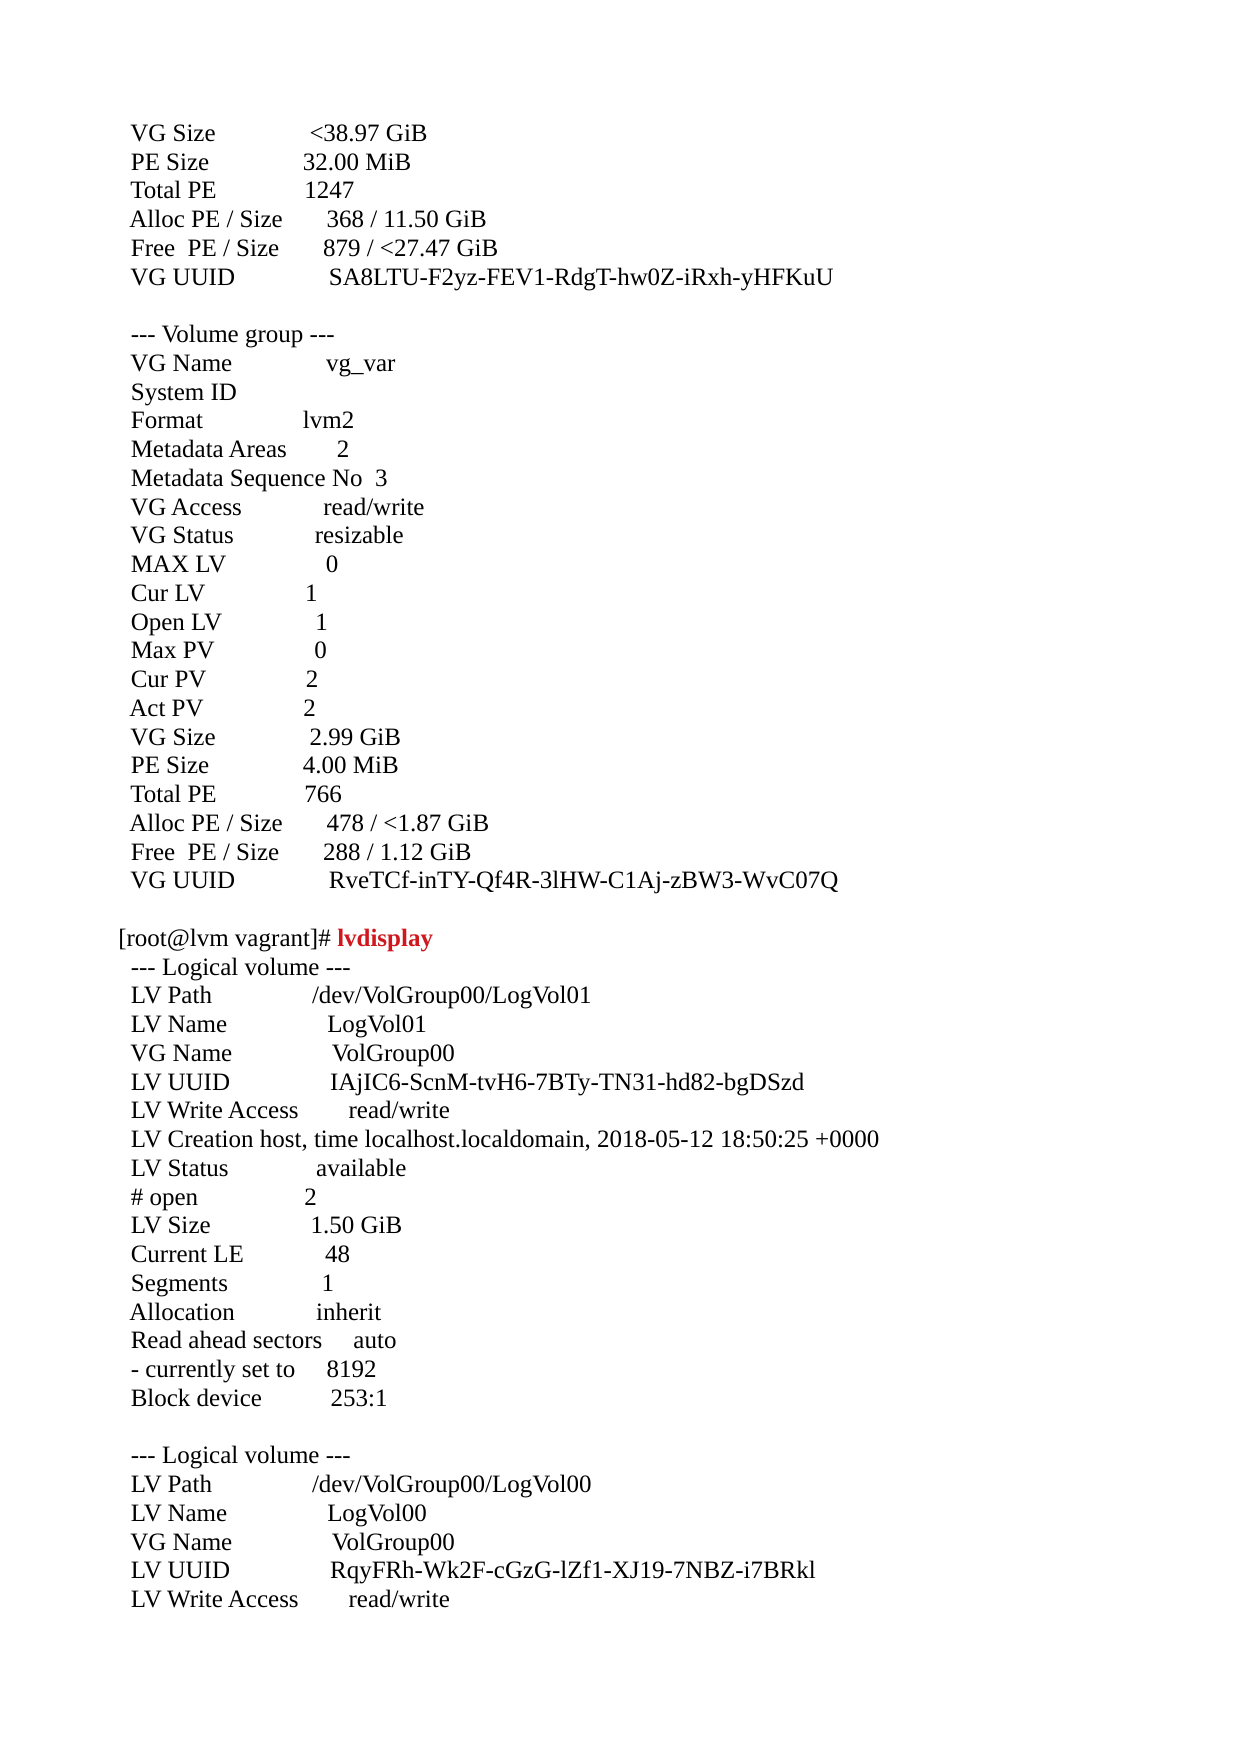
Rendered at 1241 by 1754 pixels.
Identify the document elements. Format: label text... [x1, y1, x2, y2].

text --- Logical volume --- [118, 1441, 1122, 1469]
text PE Size 32.00 MiB [118, 147, 1122, 176]
text LV Name LogVol00 [118, 1498, 1122, 1527]
text VG Name vg_var [118, 348, 1122, 377]
text Cur PV 2 [118, 664, 1122, 693]
text Total PE 766 [118, 779, 1122, 808]
text Current LE 48 [118, 1239, 1122, 1268]
text --- Logical volume --- [118, 952, 1122, 981]
text - currently set to 8192 [118, 1354, 1122, 1383]
text LV Size 1.50 GiB [118, 1211, 1122, 1239]
text VG Size <38.97 GiB [118, 118, 1122, 147]
text [root@lvm vagrant]# lvdisplay [118, 923, 1122, 952]
text Act PV 2 [118, 693, 1122, 722]
text Alloc PE / Size 478 / <1.87 GiB [118, 808, 1122, 837]
text VG Name VolGroup00 [118, 1038, 1122, 1067]
text Allocation inherit [118, 1297, 1122, 1326]
text Metadata Sequence No 3 [118, 463, 1122, 492]
text Read ahead sectors auto [118, 1326, 1122, 1354]
text LV Creation host, time localhost.localdomain, 2018-05-12 18:50:25 +0000 [118, 1124, 1122, 1153]
text LV Status available [118, 1153, 1122, 1182]
text VG Status resizable [118, 521, 1122, 549]
text LV UUID IAjIC6-ScnM-tvH6-7BTy-TN31-hd82-bgDSzd [118, 1067, 1122, 1096]
text LV Write Access read/write [118, 1096, 1122, 1124]
text LV UUID RqyFRh-Wk2F-cGzG-lZf1-XJ19-7NBZ-i7BRkl [118, 1556, 1122, 1584]
text Free PE / Size 288 / 1.12 GiB [118, 837, 1122, 866]
text VG Size 2.99 GiB [118, 722, 1122, 751]
text Segments 1 [118, 1268, 1122, 1297]
text LV Write Access read/write [118, 1584, 1122, 1613]
text Total PE 1247 [118, 176, 1122, 204]
text MAX LV 0 [118, 549, 1122, 578]
text Metadata Areas 2 [118, 434, 1122, 463]
text Free PE / Size 879 / <27.47 GiB [118, 233, 1122, 262]
text VG UUID RveTCf-inTY-Qf4R-3lHW-C1Aj-zBW3-WvC07Q [118, 866, 1122, 894]
text Open LV 1 [118, 607, 1122, 636]
text Block device 253:1 [118, 1383, 1122, 1412]
text VG Name VolGroup00 [118, 1527, 1122, 1556]
text --- Volume group --- [118, 319, 1122, 348]
text System ID [118, 377, 1122, 406]
text Max PV 0 [118, 636, 1122, 664]
text # open 2 [118, 1182, 1122, 1211]
text Alloc PE / Size 368 / 11.50 GiB [118, 204, 1122, 233]
text Cur LV 1 [118, 578, 1122, 607]
text Format lvm2 [118, 406, 1122, 434]
text PE Size 4.00 MiB [118, 751, 1122, 779]
text LV Path /dev/VolGroup00/LogVol00 [118, 1469, 1122, 1498]
text VG Access read/write [118, 492, 1122, 521]
text LV Path /dev/VolGroup00/LogVol01 [118, 981, 1122, 1009]
text LV Name LogVol01 [118, 1009, 1122, 1038]
text VG UUID SA8LTU-F2yz-FEV1-RdgT-hw0Z-iRxh-yHFKuU [118, 262, 1122, 291]
